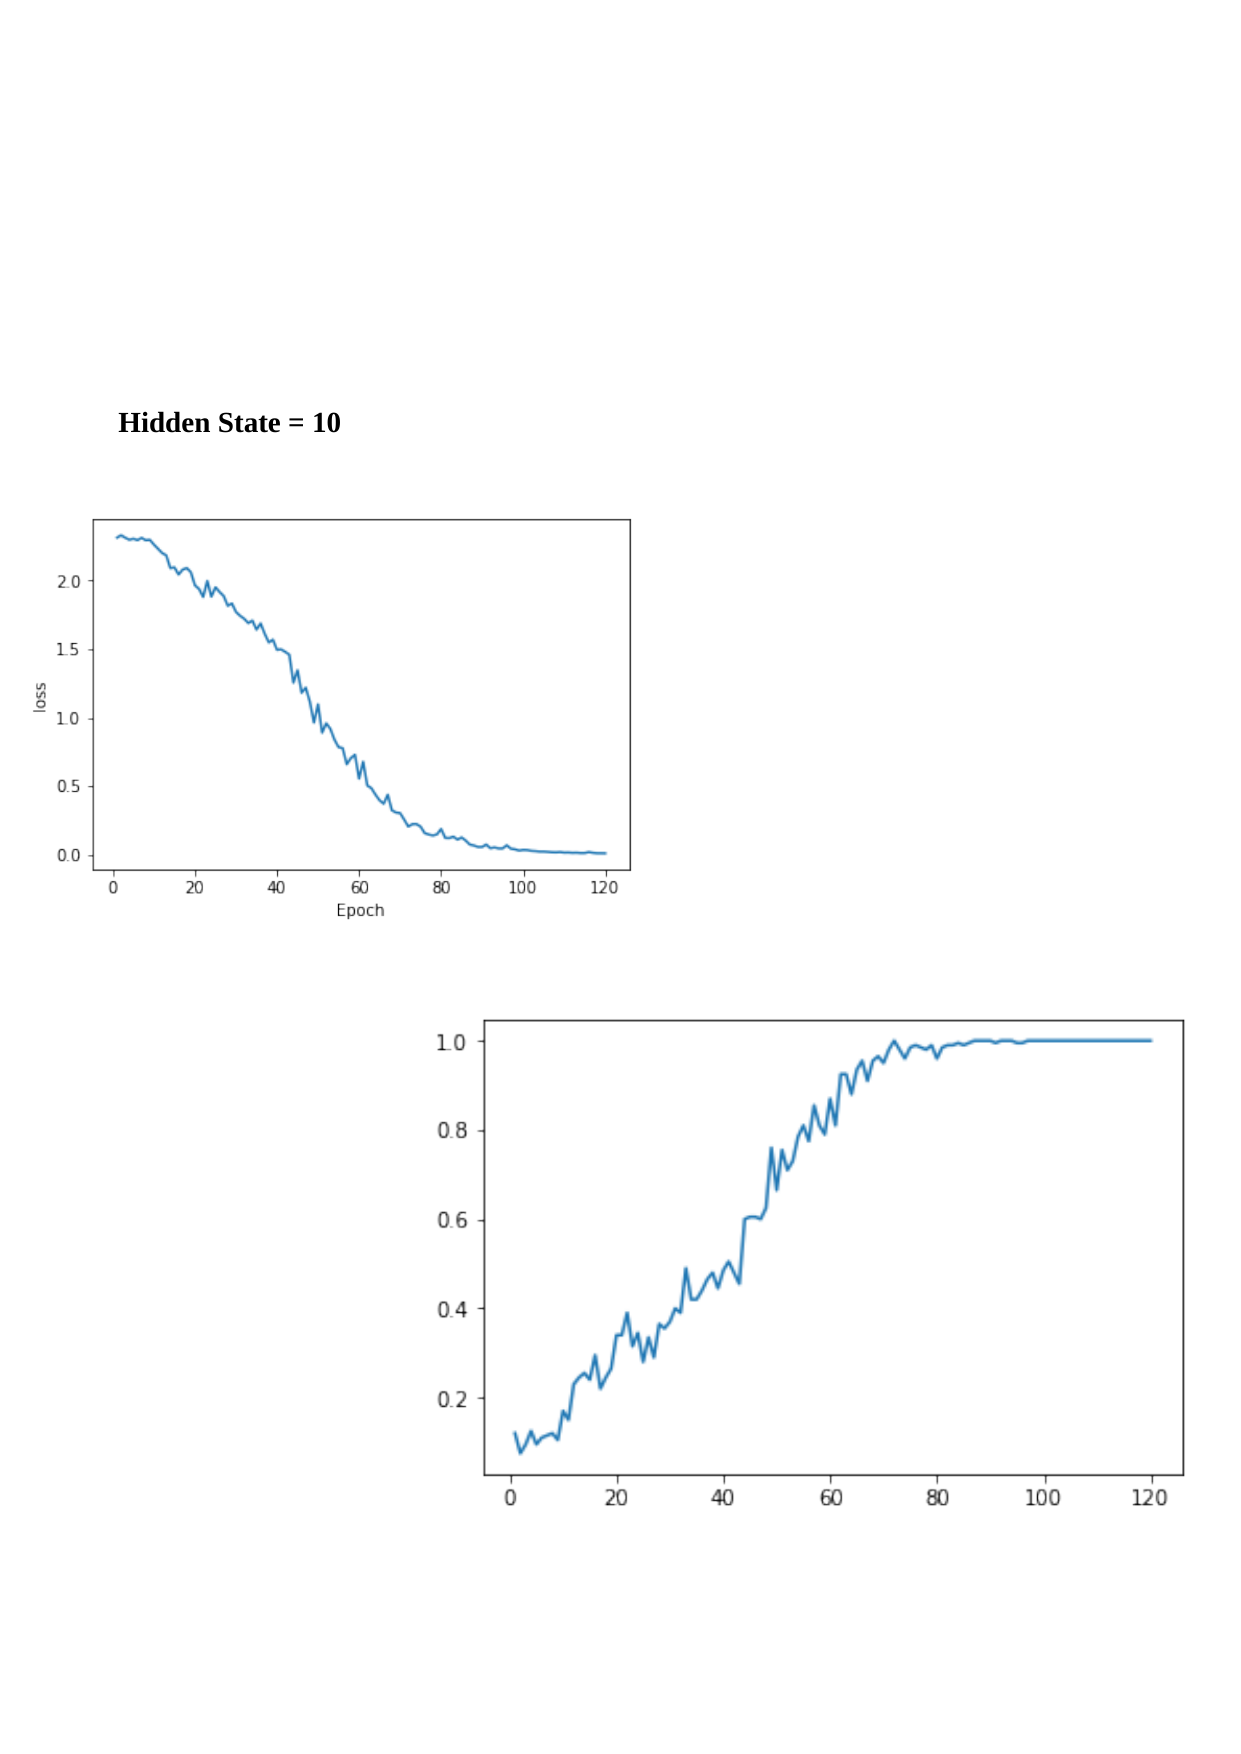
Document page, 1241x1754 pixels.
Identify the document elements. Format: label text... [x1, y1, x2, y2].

picture [421, 999, 1203, 1525]
text Hidden State = 10 [118, 406, 1122, 439]
picture [22, 503, 646, 931]
